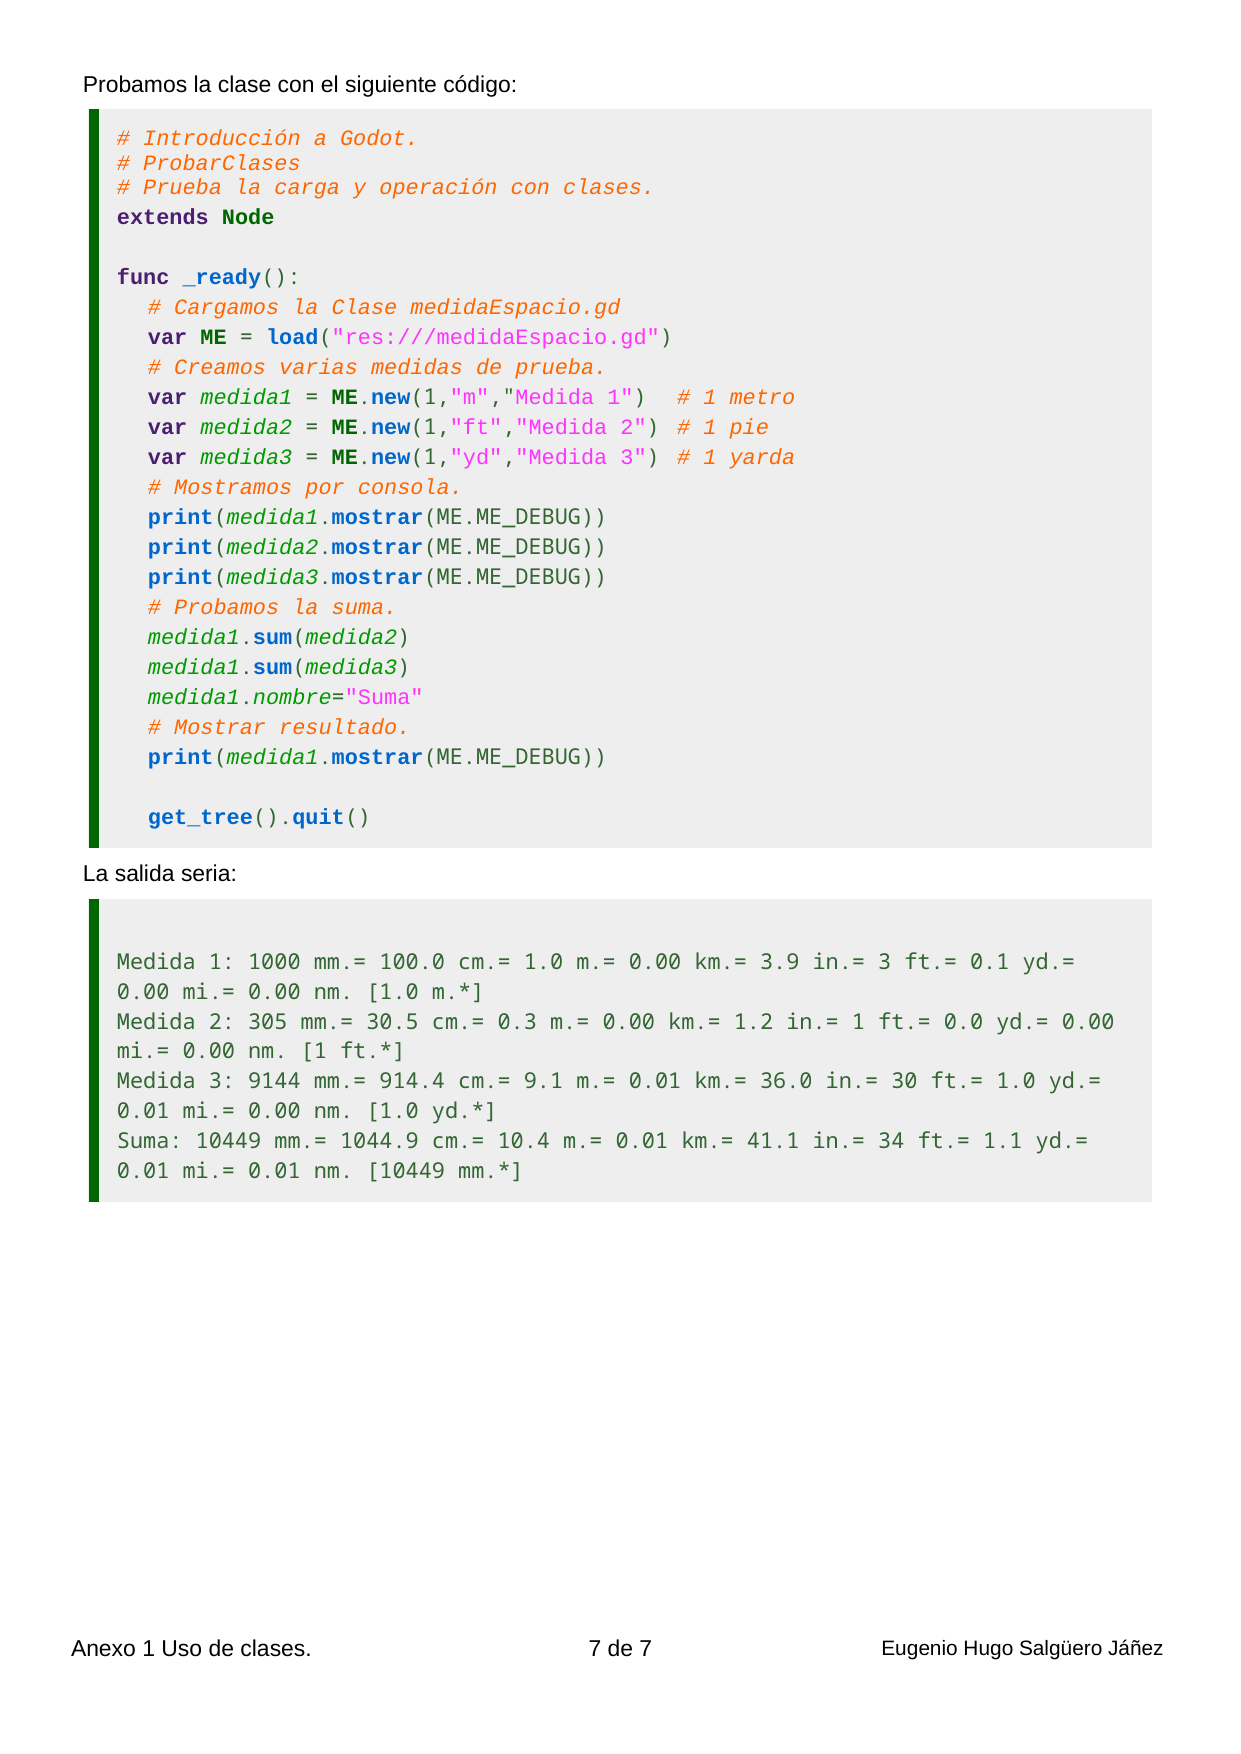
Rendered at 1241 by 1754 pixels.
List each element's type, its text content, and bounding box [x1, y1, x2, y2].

text La salida seria: [83, 860, 1158, 887]
text func _ready(): [99, 261, 1152, 291]
text Medida 1: 1000 mm.= 100.0 cm.= 1.0 m.= 0.00 km.= 3.9 in.= 3 ft.= 0.1 yd.= 0.00 mi.= 0.00 nm. [1.0 m.*] [99, 946, 1152, 1006]
text medida1.sum(medida3) [99, 651, 1152, 681]
text Probamos la clase con el siguiente código: [83, 71, 1158, 97]
text Suma: 10449 mm.= 1044.9 cm.= 10.4 m.= 0.01 km.= 41.1 in.= 34 ft.= 1.1 yd.= 0.01 mi.= 0.01 nm. [10449 mm.*] [99, 1125, 1152, 1202]
text # ProbarClases [99, 152, 1152, 176]
text extends Node [99, 201, 1152, 231]
text # Introducción a Godot. [99, 109, 1152, 152]
text get_tree().quit() [99, 801, 1152, 848]
text print(medida3.mostrar(ME.ME_DEBUG)) [99, 561, 1152, 591]
text # Mostramos por consola. [99, 471, 1152, 501]
text var ME = load("res:///medidaEspacio.gd") [99, 321, 1152, 351]
text var medida2 = ME.new(1,"ft","Medida 2") # 1 pie [99, 411, 1152, 441]
text medida1.sum(medida2) [99, 621, 1152, 651]
text medida1.nombre="Suma" [99, 681, 1152, 711]
text print(medida1.mostrar(ME.ME_DEBUG)) [99, 741, 1152, 771]
text # Prueba la carga y operación con clases. [99, 176, 1152, 201]
text var medida1 = ME.new(1,"m","Medida 1") # 1 metro [99, 381, 1152, 411]
text # Mostrar resultado. [99, 711, 1152, 741]
text Medida 3: 9144 mm.= 914.4 cm.= 9.1 m.= 0.01 km.= 36.0 in.= 30 ft.= 1.0 yd.= 0.01 mi.= 0.00 nm. [1.0 yd.*] [99, 1065, 1152, 1125]
text # Cargamos la Clase medidaEspacio.gd [99, 291, 1152, 321]
text # Creamos varias medidas de prueba. [99, 351, 1152, 381]
text print(medida1.mostrar(ME.ME_DEBUG)) [99, 501, 1152, 531]
text # Probamos la suma. [99, 591, 1152, 621]
text var medida3 = ME.new(1,"yd","Medida 3") # 1 yarda [99, 441, 1152, 471]
text Medida 2: 305 mm.= 30.5 cm.= 0.3 m.= 0.00 km.= 1.2 in.= 1 ft.= 0.0 yd.= 0.00 mi.= 0.00 nm. [1 ft.*] [99, 1006, 1152, 1065]
text print(medida2.mostrar(ME.ME_DEBUG)) [99, 531, 1152, 561]
